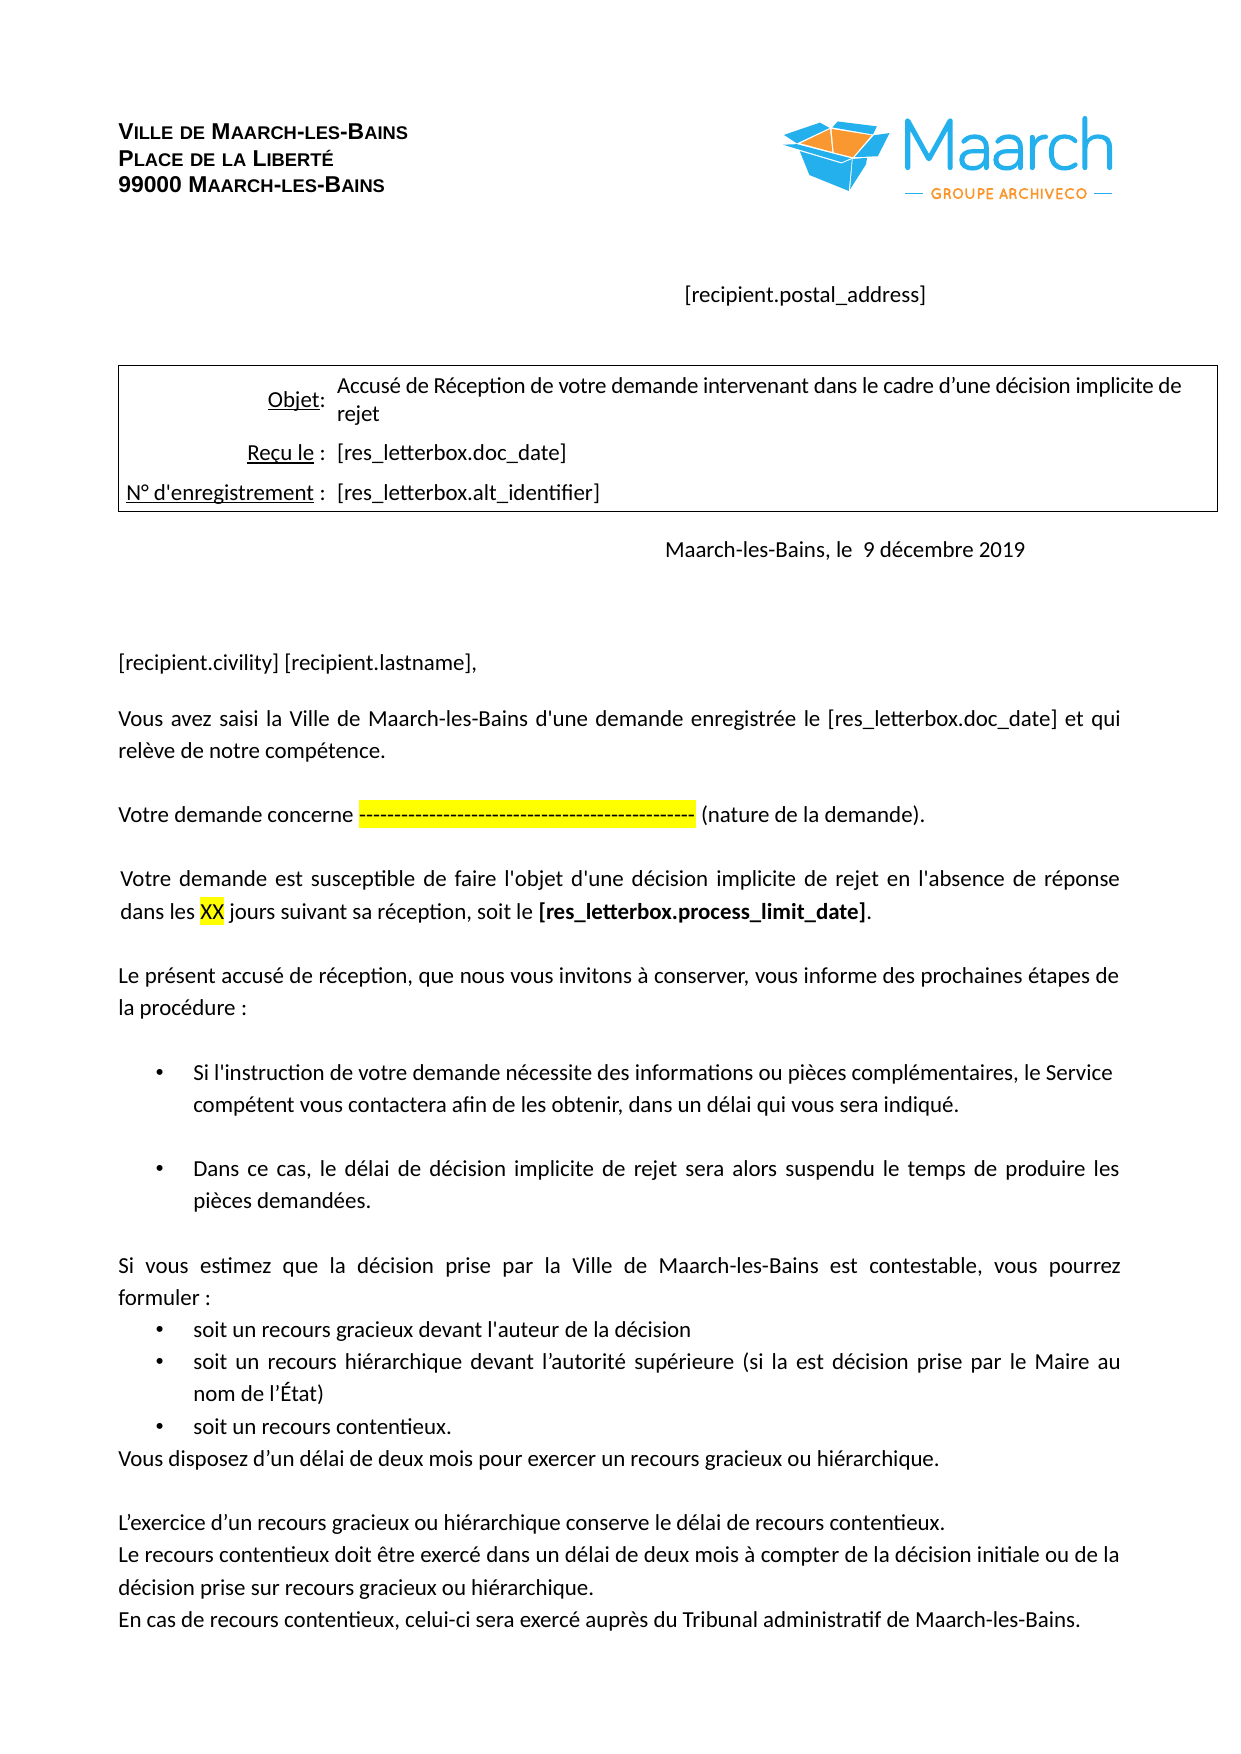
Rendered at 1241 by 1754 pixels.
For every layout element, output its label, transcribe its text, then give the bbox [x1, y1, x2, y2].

text Vous avez saisi la Ville de Maarch-les-Bains d'une demande enregistrée le [res_letterbox.doc_date] et qui relève de notre compétence. [118, 704, 1122, 764]
table_header [118, 275, 679, 314]
table_cell Reçu le : [119, 433, 331, 472]
list soit un recours gracieux devant l'auteur de la décision [156, 1315, 1122, 1343]
list soit un recours hiérarchique devant l’autorité supérieure (si la est décision prise par le Maire au nom de l’État) [156, 1347, 1122, 1408]
table_header Objet: [119, 366, 331, 432]
text [recipient.civility] [recipient.lastname], [118, 648, 1122, 676]
list Dans ce cas, le délai de décision implicite de rejet sera alors suspendu le temps de produire les pièces demandées. [156, 1154, 1122, 1214]
table_header [recipient.postal_address] [679, 275, 1217, 314]
text L’exercice d’un recours gracieux ou hiérarchique conserve le délai de recours contentieux. [118, 1508, 1122, 1536]
text Le présent accusé de réception, que nous vous invitons à conserver, vous informe des prochaines étapes de la procédure : [118, 961, 1122, 1021]
table_cell [res_letterbox.doc_date] [331, 433, 1217, 472]
text Le recours contentieux doit être exercé dans un délai de deux mois à compter de la décision initiale ou de la décision prise sur recours gracieux ou hiérarchique. [118, 1541, 1122, 1601]
table_cell [res_letterbox.alt_identifier] [331, 472, 1217, 511]
table_cell N° d'enregistrement : [119, 472, 331, 511]
list soit un recours contentieux. [156, 1412, 1122, 1440]
text Si vous estimez que la décision prise par la Ville de Maarch-les-Bains est contestable, vous pourrez formuler : [118, 1251, 1122, 1311]
text Maarch-les-Bains, le 9 décembre 2019 [148, 536, 1122, 563]
table_header Accusé de Réception de votre demande intervenant dans le cadre d’une décision implicite de rejet [331, 366, 1217, 432]
text En cas de recours contentieux, celui-ci sera exercé auprès du Tribunal administratif de Maarch-les-Bains. [118, 1605, 1122, 1633]
text Vous disposez d’un délai de deux mois pour exercer un recours gracieux ou hiérarchique. [118, 1444, 1122, 1472]
text Votre demande est susceptible de faire l'objet d'une décision implicite de rejet en l'absence de réponse dans les XX jours suivant sa réception, soit le [res_letterbox.process_limit_date]. [120, 864, 1122, 925]
list Si l'instruction de votre demande nécessite des informations ou pièces complémentaires, le Service compétent vous contactera afin de les obtenir, dans un délai qui vous sera indiqué. [156, 1058, 1122, 1150]
text Votre demande concerne ------------------------------------------------ (nature de la demande). [118, 800, 1122, 828]
